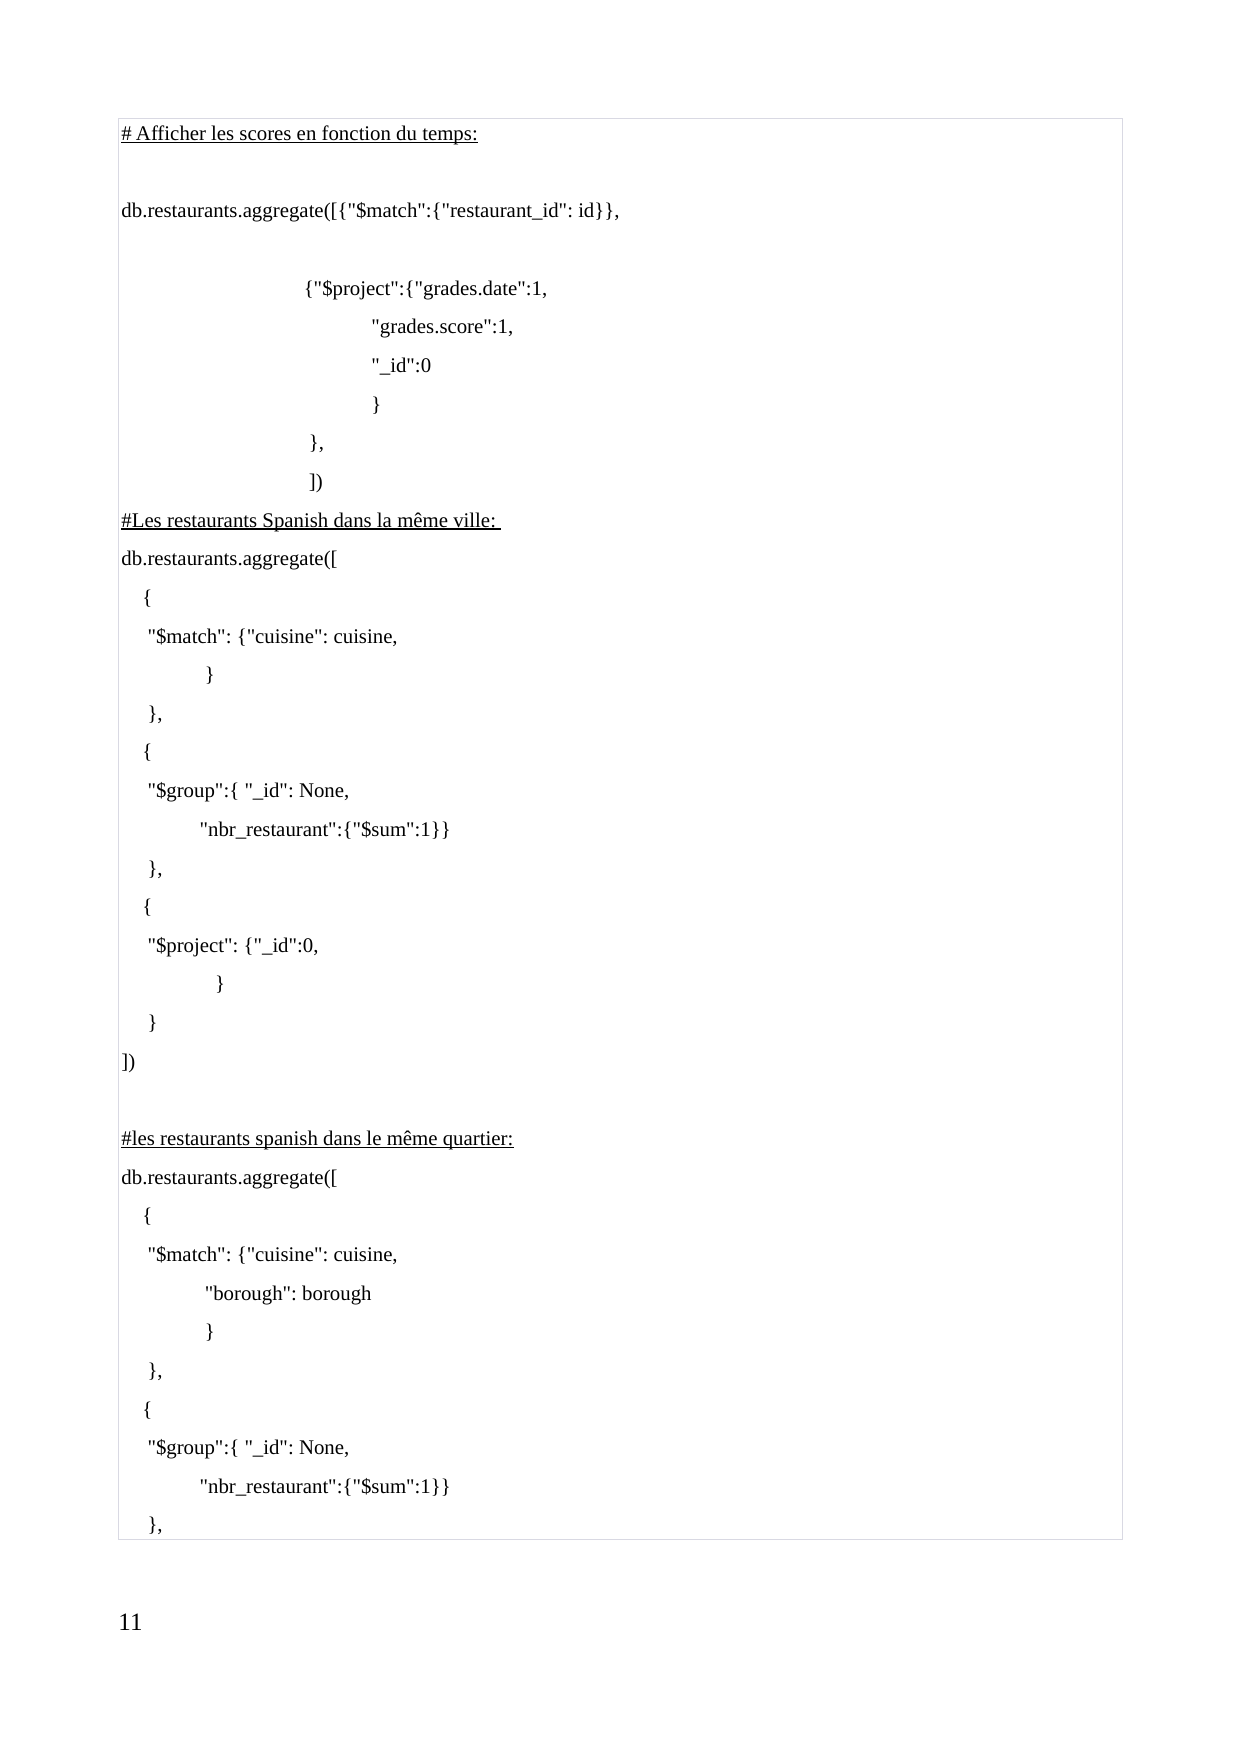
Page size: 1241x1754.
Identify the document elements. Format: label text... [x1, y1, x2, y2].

text db.restaurants.aggregate([ [119, 1162, 1122, 1189]
text "$match": {"cuisine": cuisine, [119, 621, 1122, 648]
text } [119, 389, 1122, 416]
text }, [119, 698, 1122, 725]
text #Les restaurants Spanish dans la même ville: [119, 504, 1122, 532]
text { [119, 1200, 1122, 1227]
text } [119, 1316, 1122, 1343]
text db.restaurants.aggregate([{"$match":{"restaurant_id": id}}, [119, 195, 1122, 222]
text "nbr_restaurant":{"$sum":1}} [119, 1471, 1122, 1498]
text #les restaurants spanish dans le même quartier: [119, 1123, 1122, 1150]
text "$group":{ "_id": None, [119, 775, 1122, 802]
text { [119, 891, 1122, 918]
text }, [119, 1355, 1122, 1382]
text "_id":0 [119, 350, 1122, 377]
text "$match": {"cuisine": cuisine, [119, 1239, 1122, 1266]
text "nbr_restaurant":{"$sum":1}} [119, 814, 1122, 841]
text { [119, 582, 1122, 609]
text "grades.score":1, [119, 311, 1122, 338]
text "$project": {"_id":0, [119, 930, 1122, 957]
text "$group":{ "_id": None, [119, 1432, 1122, 1459]
text ]) [119, 1046, 1122, 1073]
text }, [119, 427, 1122, 454]
text "borough": borough [119, 1277, 1122, 1304]
text ]) [119, 466, 1122, 493]
text } [119, 1007, 1122, 1034]
text # Afficher les scores en fonction du temps: [119, 119, 1122, 145]
text db.restaurants.aggregate([ [119, 543, 1122, 570]
text {"$project":{"grades.date":1, [119, 273, 1122, 300]
text } [119, 659, 1122, 686]
text }, [119, 852, 1122, 879]
text } [119, 968, 1122, 995]
text { [119, 1393, 1122, 1421]
text { [119, 736, 1122, 763]
text }, [119, 1509, 1122, 1539]
